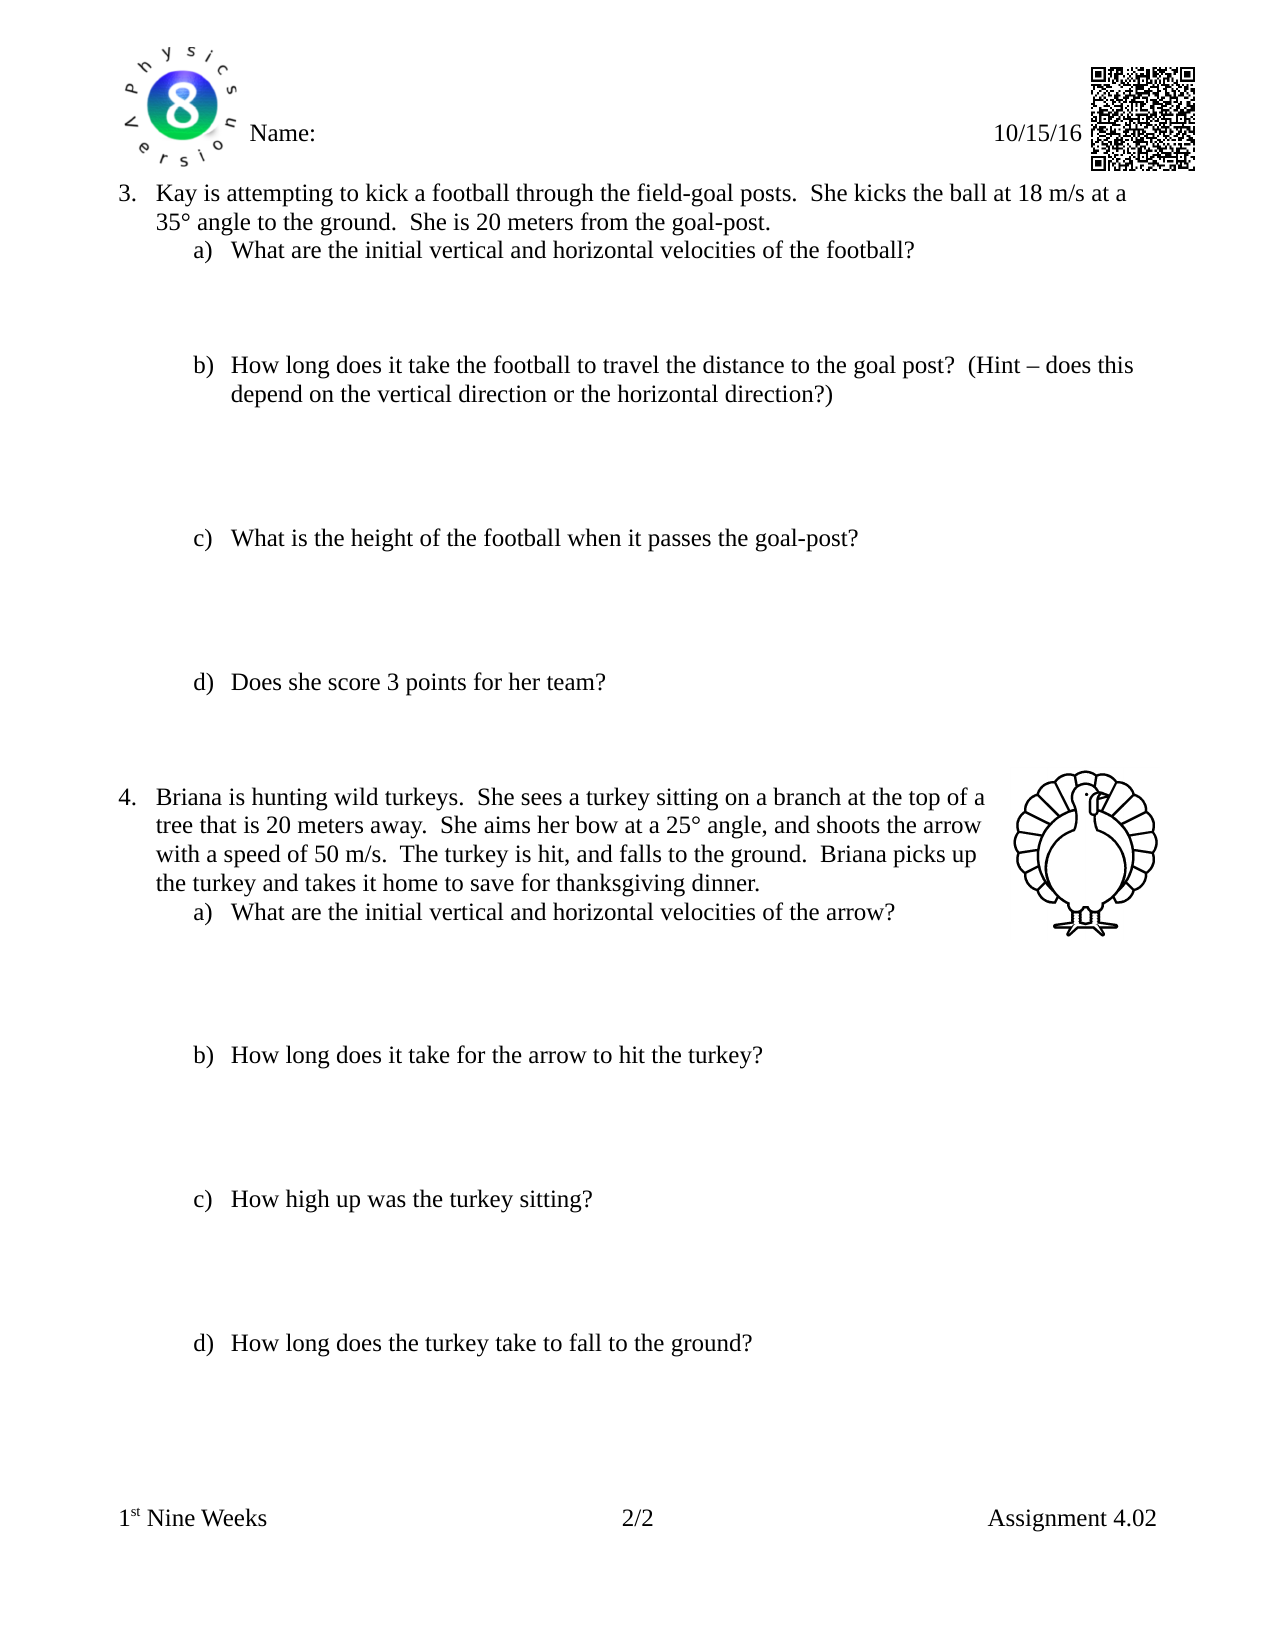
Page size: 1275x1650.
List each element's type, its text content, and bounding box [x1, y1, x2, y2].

list How long does it take for the arrow to hit the turkey? [193, 1041, 1157, 1069]
list What is the height of the football when it passes the goal-post? [193, 523, 1157, 552]
picture [1010, 767, 1160, 940]
list How long does the turkey take to fall to the ground? [193, 1328, 1157, 1357]
list Does she score 3 points for her team? [193, 667, 1157, 696]
list Briana is hunting wild turkeys. She sees a turkey sitting on a branch at the top of a tree that is 20 meters away. She aims her bow at a 25° angle, and shoots the arrow with a speed of 50 m/s. The turkey is hit, and falls to the ground. Briana picks up the turkey and takes it home to save for thanksgiving dinner. [118, 782, 1010, 897]
list How high up was the turkey sitting? [193, 1184, 1157, 1213]
list What are the initial vertical and horizontal velocities of the football? [193, 236, 1157, 264]
picture [1082, 58, 1203, 179]
picture [124, 47, 237, 167]
list How long does it take the football to travel the distance to the goal post? (Hint – does this depend on the vertical direction or the horizontal direction?) [193, 351, 1157, 408]
list Kay is attempting to kick a football through the field-goal posts. She kicks the ball at 18 m/s at a 35° angle to the ground. She is 20 meters from the goal-post. [118, 176, 1157, 236]
list What are the initial vertical and horizontal velocities of the arrow? [193, 897, 1010, 926]
